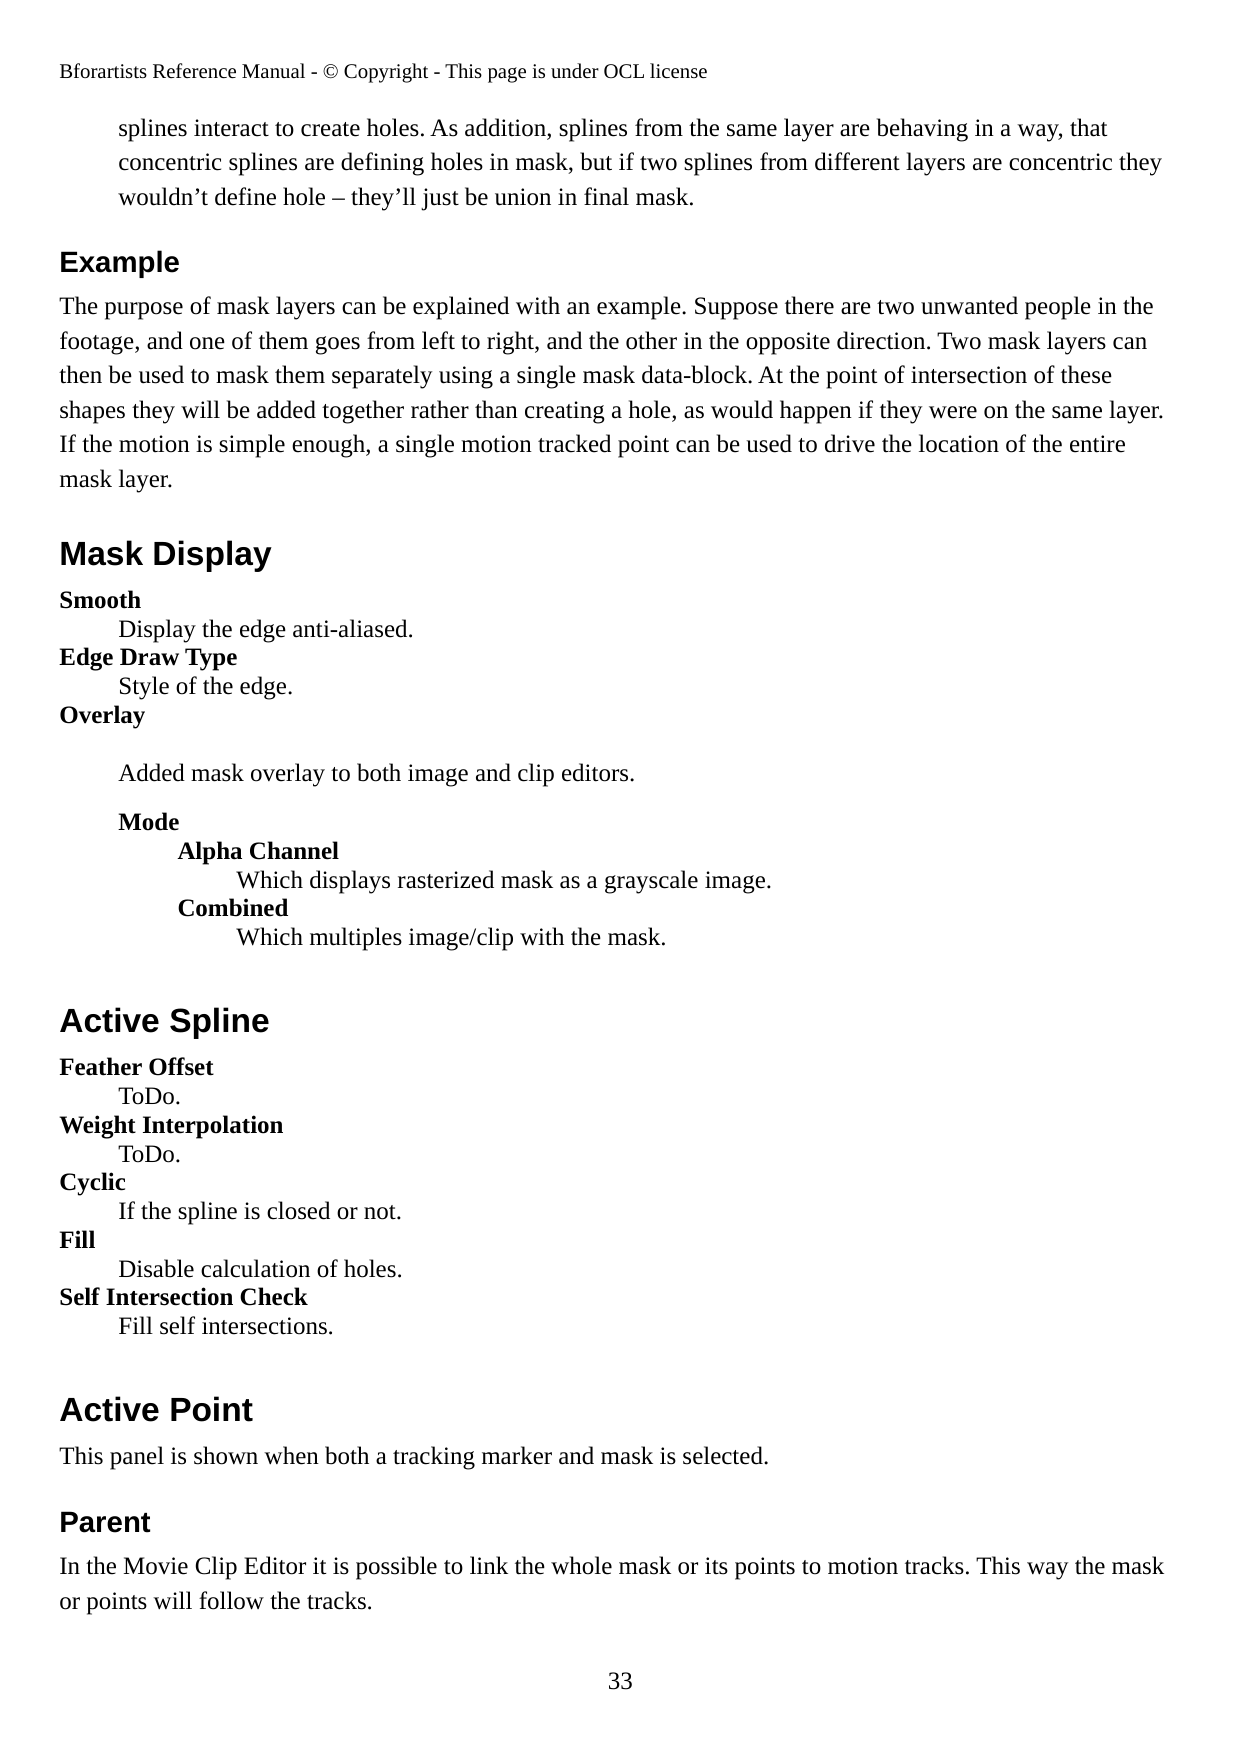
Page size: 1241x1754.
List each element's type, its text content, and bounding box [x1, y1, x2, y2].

list If the spline is closed or not. [118, 1196, 1181, 1225]
text The purpose of mask layers can be explained with an example. Suppose there are two unwanted people in the footage, and one of them goes from left to right, and the other in the opposite direction. Two mask layers can then be used to mask them separately using a single mask data-block. At the point of intersection of these shapes they will be added together rather than creating a hole, as would happen if they were on the same layer. If the motion is simple enough, a single motion tracked point can be used to drive the location of the entire mask layer. [59, 291, 1181, 493]
list Which multiples image/clip with the mask. [236, 922, 1181, 951]
subtitle Feather Offset [59, 1052, 1181, 1081]
subtitle Active Spline [59, 1001, 1181, 1040]
subtitle Weight Interpolation [59, 1110, 1181, 1139]
list Style of the edge. [118, 671, 1181, 700]
text Added mask overlay to both image and clip editors. [118, 758, 1181, 787]
subtitle Mask Display [59, 534, 1181, 572]
subtitle Example [59, 245, 1181, 279]
subtitle Parent [59, 1505, 1181, 1539]
list Disable calculation of holes. [118, 1254, 1181, 1282]
subtitle Self Intersection Check [59, 1282, 1181, 1311]
subtitle Combined [177, 893, 1181, 922]
subtitle Overlay [59, 700, 1181, 729]
subtitle Mode [118, 807, 1181, 836]
subtitle Fill [59, 1225, 1181, 1254]
list ToDo. [118, 1139, 1181, 1167]
subtitle Active Point [59, 1390, 1181, 1429]
list Which displays rasterized mask as a grayscale image. [236, 865, 1181, 893]
text In the Movie Clip Editor it is possible to link the whole mask or its points to motion tracks. This way the mask or points will follow the tracks. [59, 1551, 1181, 1614]
list Display the edge anti-aliased. [118, 614, 1181, 642]
text This panel is shown when both a tracking marker and mask is selected. [59, 1441, 1181, 1470]
subtitle Smooth [59, 585, 1181, 614]
list ToDo. [118, 1081, 1181, 1110]
subtitle Alpha Channel [177, 836, 1181, 865]
subtitle Edge Draw Type [59, 642, 1181, 671]
text splines interact to create holes. As addition, splines from the same layer are behaving in a way, that concentric splines are defining holes in mask, but if two splines from different layers are concentric they wouldn’t define hole – they’ll just be union in final mask. [118, 113, 1181, 210]
subtitle Cyclic [59, 1167, 1181, 1196]
list Fill self intersections. [118, 1311, 1181, 1340]
